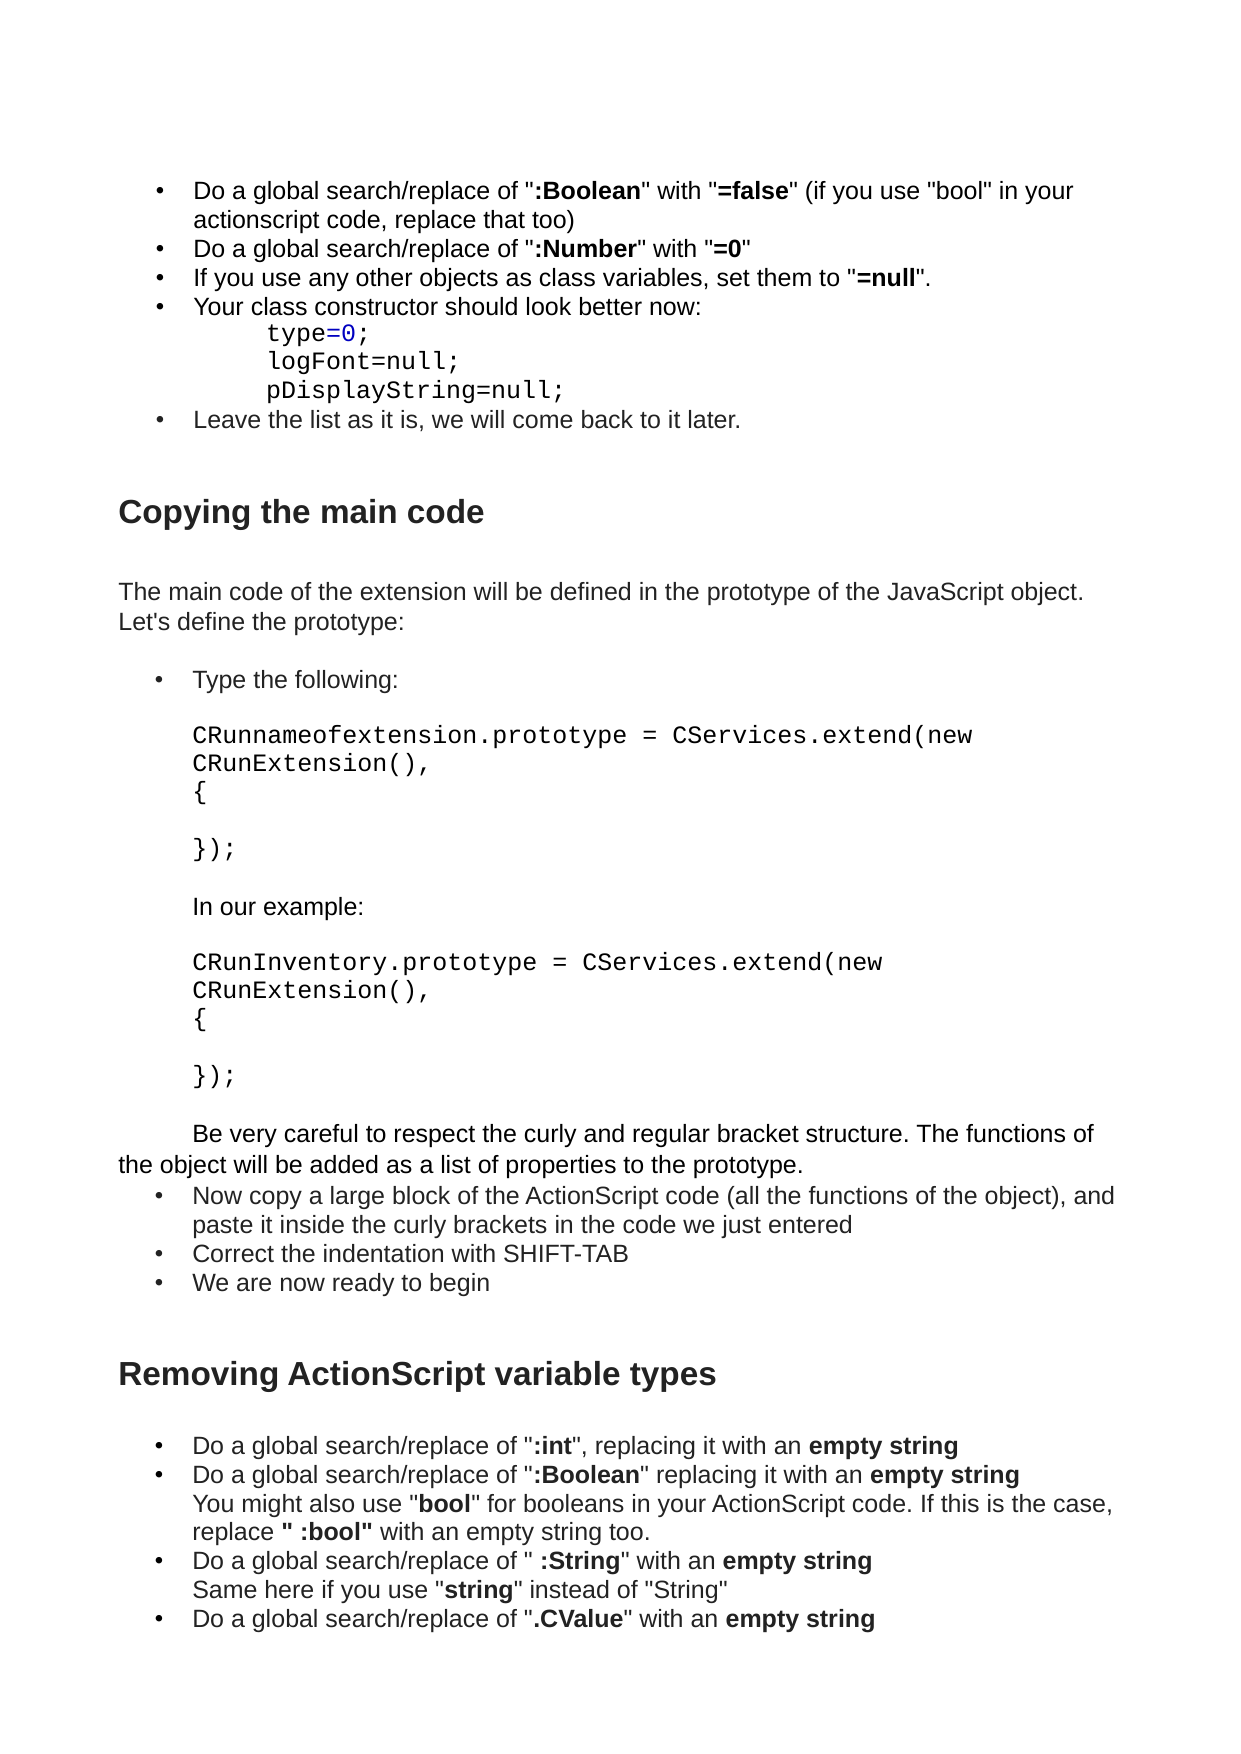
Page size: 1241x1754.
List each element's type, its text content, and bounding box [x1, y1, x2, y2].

list Your class constructor should look better now: [156, 292, 1122, 321]
list We are now ready to begin [154, 1268, 1122, 1297]
text Be very careful to respect the curly and regular bracket structure. The functions of the object will be added as a list of properties to the prototype. [118, 1119, 1122, 1181]
list CRunnameofextension.prototype = CServices.extend(new CRunExtension(), [154, 722, 1122, 779]
text type=0; [118, 321, 1122, 349]
text }); [118, 836, 1122, 864]
list Do a global search/replace of ":int", replacing it with an empty string [154, 1431, 1122, 1460]
list Do a global search/replace of ":Number" with "=0" [156, 234, 1122, 263]
text Copying the main code [81, 492, 1122, 530]
text In our example: [118, 892, 1122, 921]
text Removing ActionScript variable types [81, 1354, 1122, 1392]
list Do a global search/replace of " :String" with an empty string [154, 1546, 1122, 1575]
list If you use any other objects as class variables, set them to "=null". [156, 263, 1122, 292]
text { [118, 779, 1122, 807]
list Type the following: [154, 665, 1122, 693]
text logFont=null; [118, 349, 1122, 377]
list Do a global search/replace of ":Boolean" replacing it with an empty string [154, 1460, 1122, 1489]
list You might also use "bool" for booleans in your ActionScript code. If this is the case, replace " :bool" with an empty string too. [154, 1489, 1122, 1546]
text { [118, 1006, 1122, 1034]
list Correct the indentation with SHIFT-TAB [154, 1239, 1122, 1268]
list Leave the list as it is, we will come back to it later. [156, 406, 1122, 434]
list Do a global search/replace of ":Boolean" with "=false" (if you use "bool" in your actionscript code, replace that too) [156, 176, 1122, 234]
text }); [118, 1063, 1122, 1091]
text pDisplayString=null; [118, 377, 1122, 406]
text CRunInventory.prototype = CServices.extend(new CRunExtension(), [118, 949, 1122, 1006]
list Now copy a large block of the ActionScript code (all the functions of the object), and paste it inside the curly brackets in the code we just entered [154, 1181, 1122, 1239]
list Same here if you use "string" instead of "String" [154, 1575, 1122, 1604]
text The main code of the extension will be defined in the prototype of the JavaScript object. Let's define the prototype: [81, 569, 1122, 636]
list Do a global search/replace of ".CValue" with an empty string [154, 1604, 1122, 1633]
